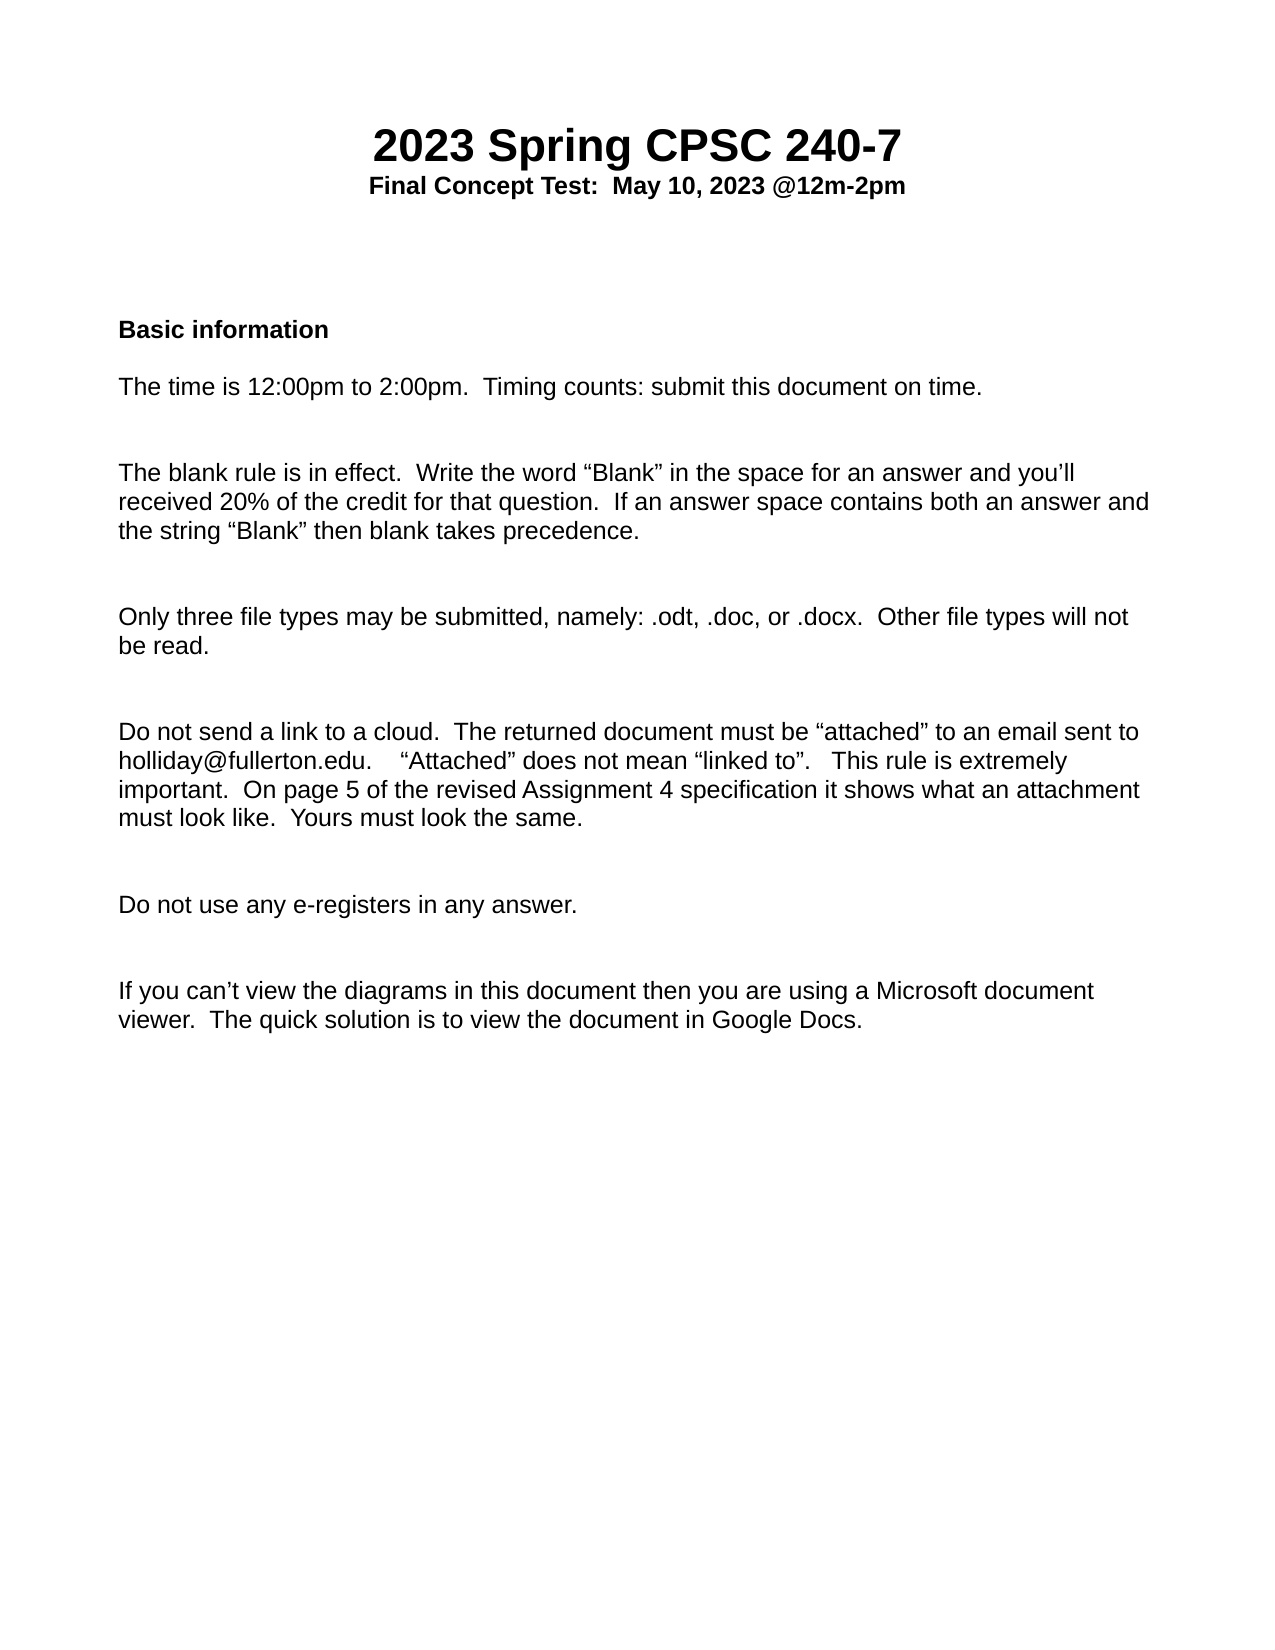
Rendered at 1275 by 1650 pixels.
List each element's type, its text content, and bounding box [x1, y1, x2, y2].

text If you can’t view the diagrams in this document then you are using a Microsoft document viewer. The quick solution is to view the document in Google Docs. [118, 976, 1157, 1033]
text 2023 Spring CPSC 240-7 [118, 118, 1157, 171]
text Final Concept Test: May 10, 2023 @12m-2pm [118, 171, 1157, 199]
text The blank rule is in effect. Write the word “Blank” in the space for an answer and you’ll received 20% of the credit for that question. If an answer space contains both an answer and the string “Blank” then blank takes precedence. [118, 458, 1157, 544]
text Do not send a link to a cloud. The returned document must be “attached” to an email sent to holliday@fullerton.edu. “Attached” does not mean “linked to”. This rule is extremely important. On page 5 of the revised Assignment 4 specification it shows what an attachment must look like. Yours must look the same. [118, 717, 1157, 832]
text Do not use any e-registers in any answer. [118, 889, 1157, 918]
text Basic information [118, 314, 1157, 343]
text Only three file types may be submitted, namely: .odt, .doc, or .docx. Other file types will not be read. [118, 602, 1157, 659]
text The time is 12:00pm to 2:00pm. Timing counts: submit this document on time. [118, 372, 1157, 401]
